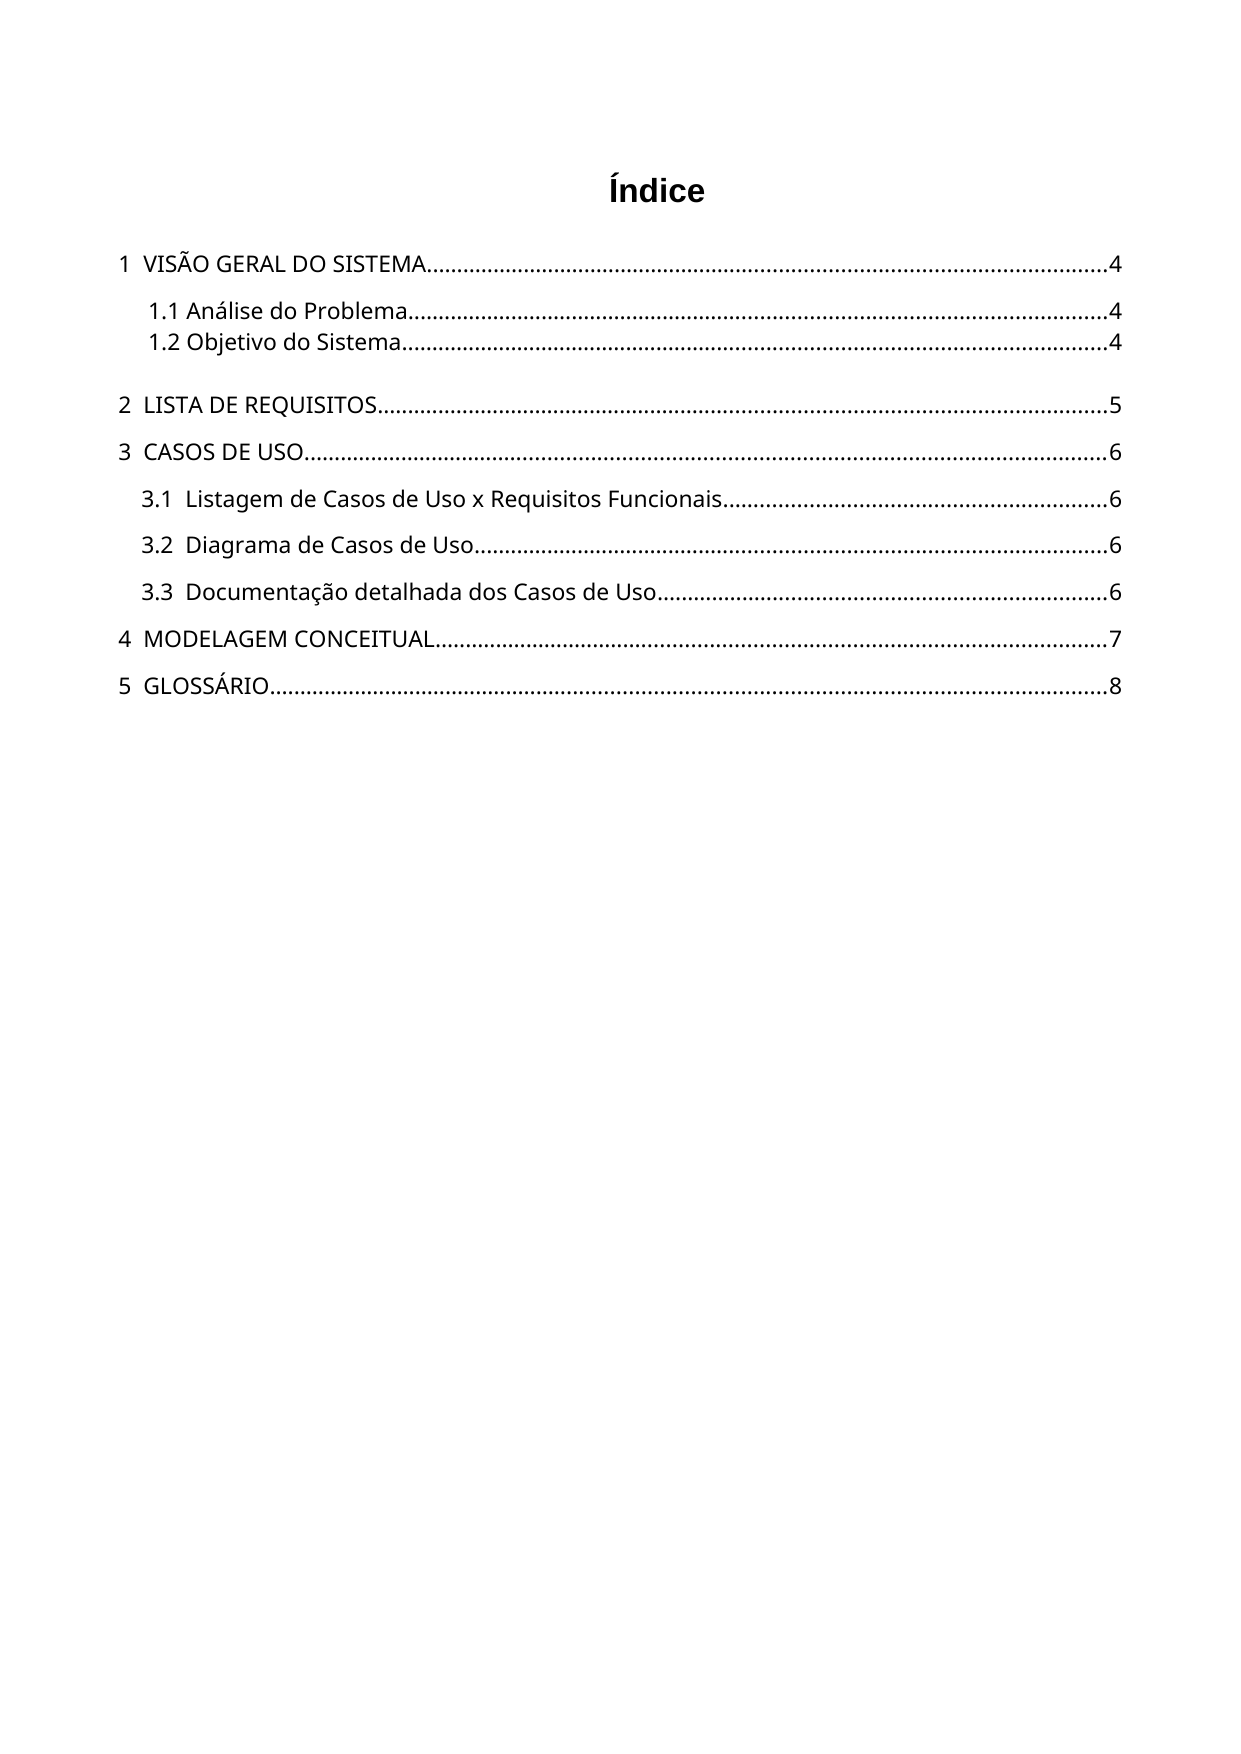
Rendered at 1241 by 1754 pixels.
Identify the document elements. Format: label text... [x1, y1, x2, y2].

text 5 Glossário 8 [118, 670, 1122, 701]
text 3 Casos de uso 6 [118, 436, 1122, 467]
text 3.3 Documentação detalhada dos Casos de Uso 6 [141, 576, 1122, 607]
text 4 Modelagem Conceitual 7 [118, 623, 1122, 654]
text 3.1 Listagem de Casos de Uso x Requisitos Funcionais 6 [141, 482, 1122, 514]
text 3.2 Diagrama de Casos de Uso 6 [141, 529, 1122, 561]
text 1.2 Objetivo do Sistema 4 [118, 326, 1122, 357]
text 1.1 Análise do Problema 4 [118, 295, 1122, 326]
text 1 Visão Geral do Sistema 4 [118, 248, 1122, 279]
text 2 Lista de requisitos 5 [118, 389, 1122, 420]
text Índice [192, 171, 1122, 209]
